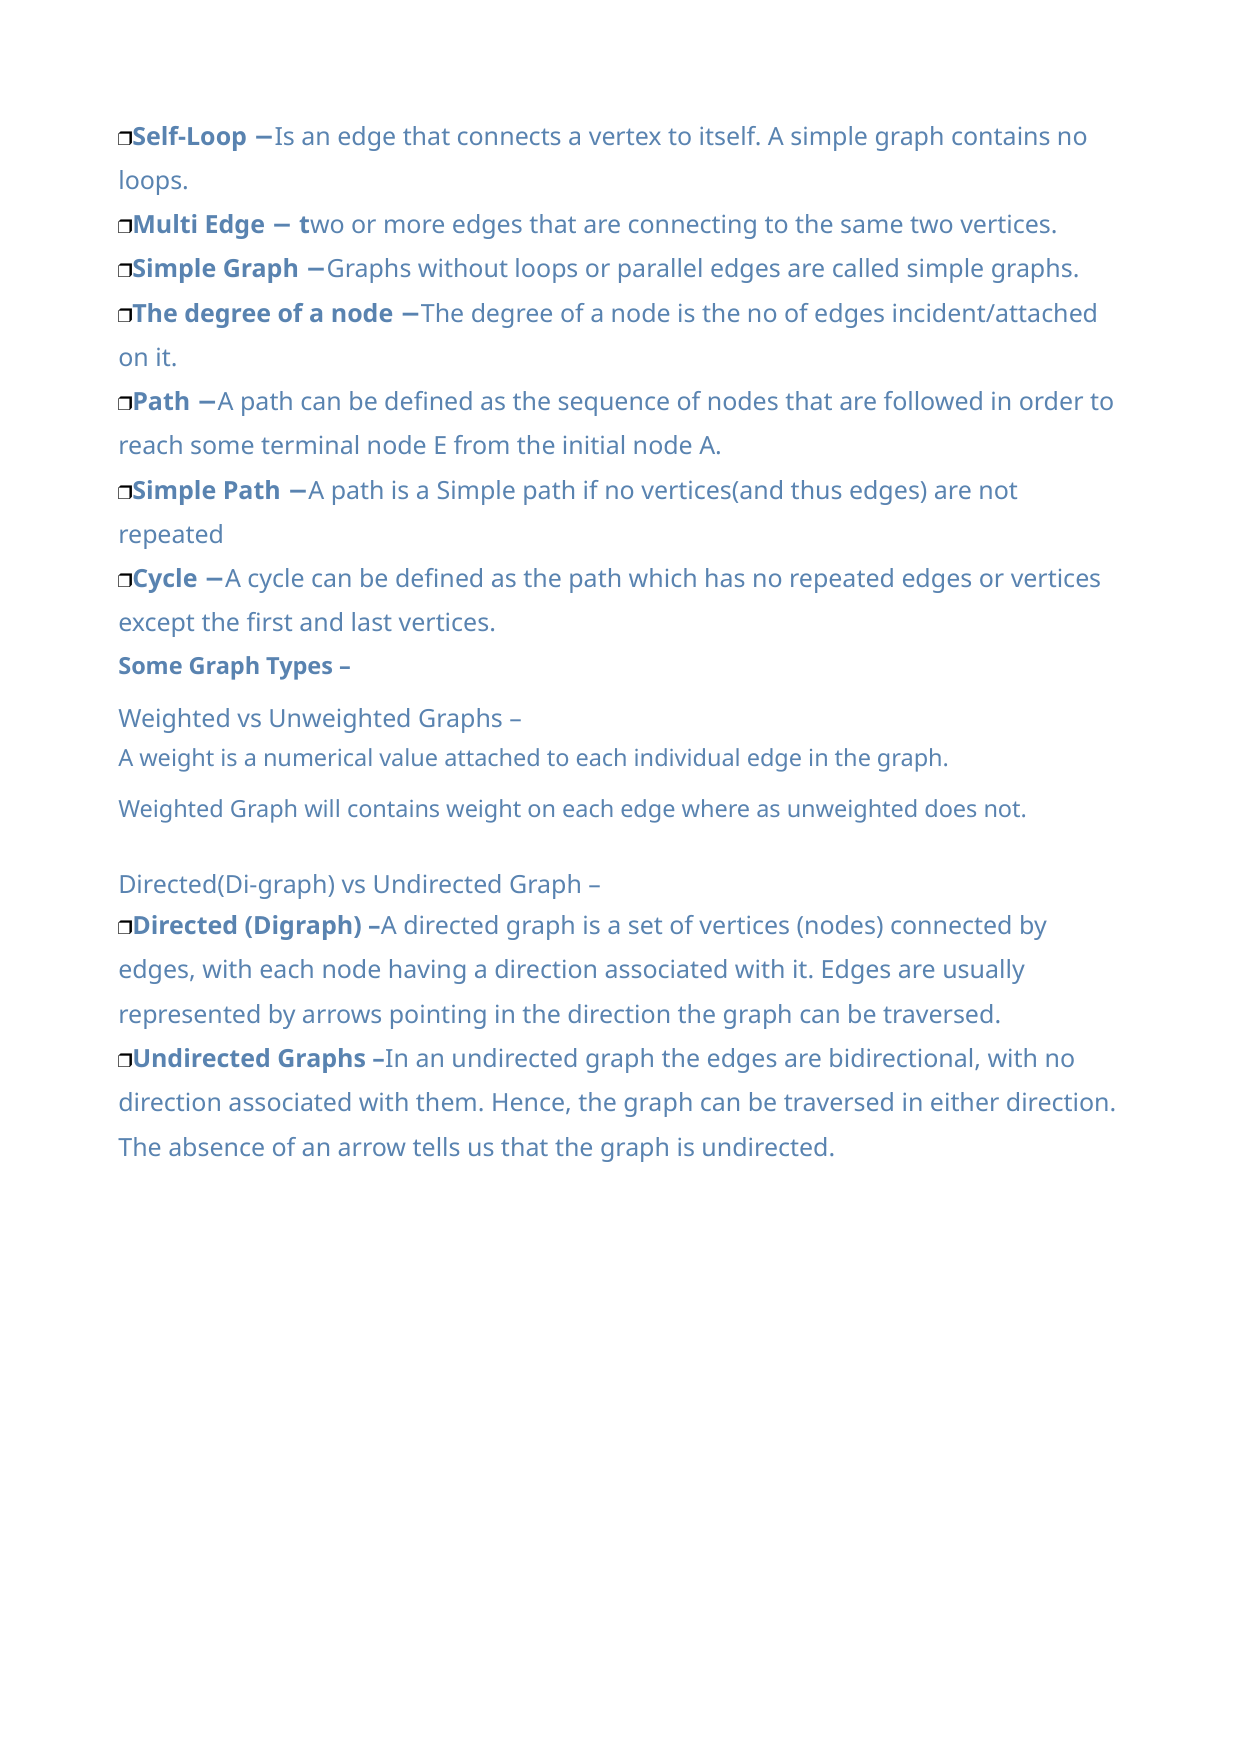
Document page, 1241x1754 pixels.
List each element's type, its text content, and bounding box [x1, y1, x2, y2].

list Directed (Digraph) –A directed graph is a set of vertices (nodes) connected by edges, with each node having a direction associated with it. Edges are usually represented by arrows pointing in the direction the graph can be traversed. [118, 908, 1122, 1031]
list Path −A path can be defined as the sequence of nodes that are followed in order to reach some terminal node E from the initial node A. [118, 384, 1122, 462]
list Simple Graph −Graphs without loops or parallel edges are called simple graphs. [118, 251, 1122, 285]
subtitle Directed(Di-graph) vs Undirected Graph – [118, 867, 1122, 901]
list Multi Edge − two or more edges that are connecting to the same two vertices. [118, 207, 1122, 241]
list The degree of a node −The degree of a node is the no of edges incident/attached on it. [118, 295, 1122, 373]
list Undirected Graphs –In an undirected graph the edges are bidirectional, with no direction associated with them. Hence, the graph can be traversed in either direction. The absence of an arrow tells us that the graph is undirected. [118, 1041, 1122, 1163]
list Simple Path −A path is a Simple path if no vertices(and thus edges) are not repeated [118, 472, 1122, 551]
list Self-Loop −Is an edge that connects a vertex to itself. A simple graph contains no loops. [118, 118, 1122, 196]
text A weight is a numerical value attached to each individual edge in the graph. Weighted Graph will contains weight on each edge where as unweighted does not. [118, 741, 1122, 824]
text Some Graph Types – [118, 649, 1122, 681]
subtitle Weighted vs Unweighted Graphs – [118, 701, 1122, 734]
list Cycle −A cycle can be defined as the path which has no repeated edges or vertices except the first and last vertices. [118, 561, 1122, 639]
